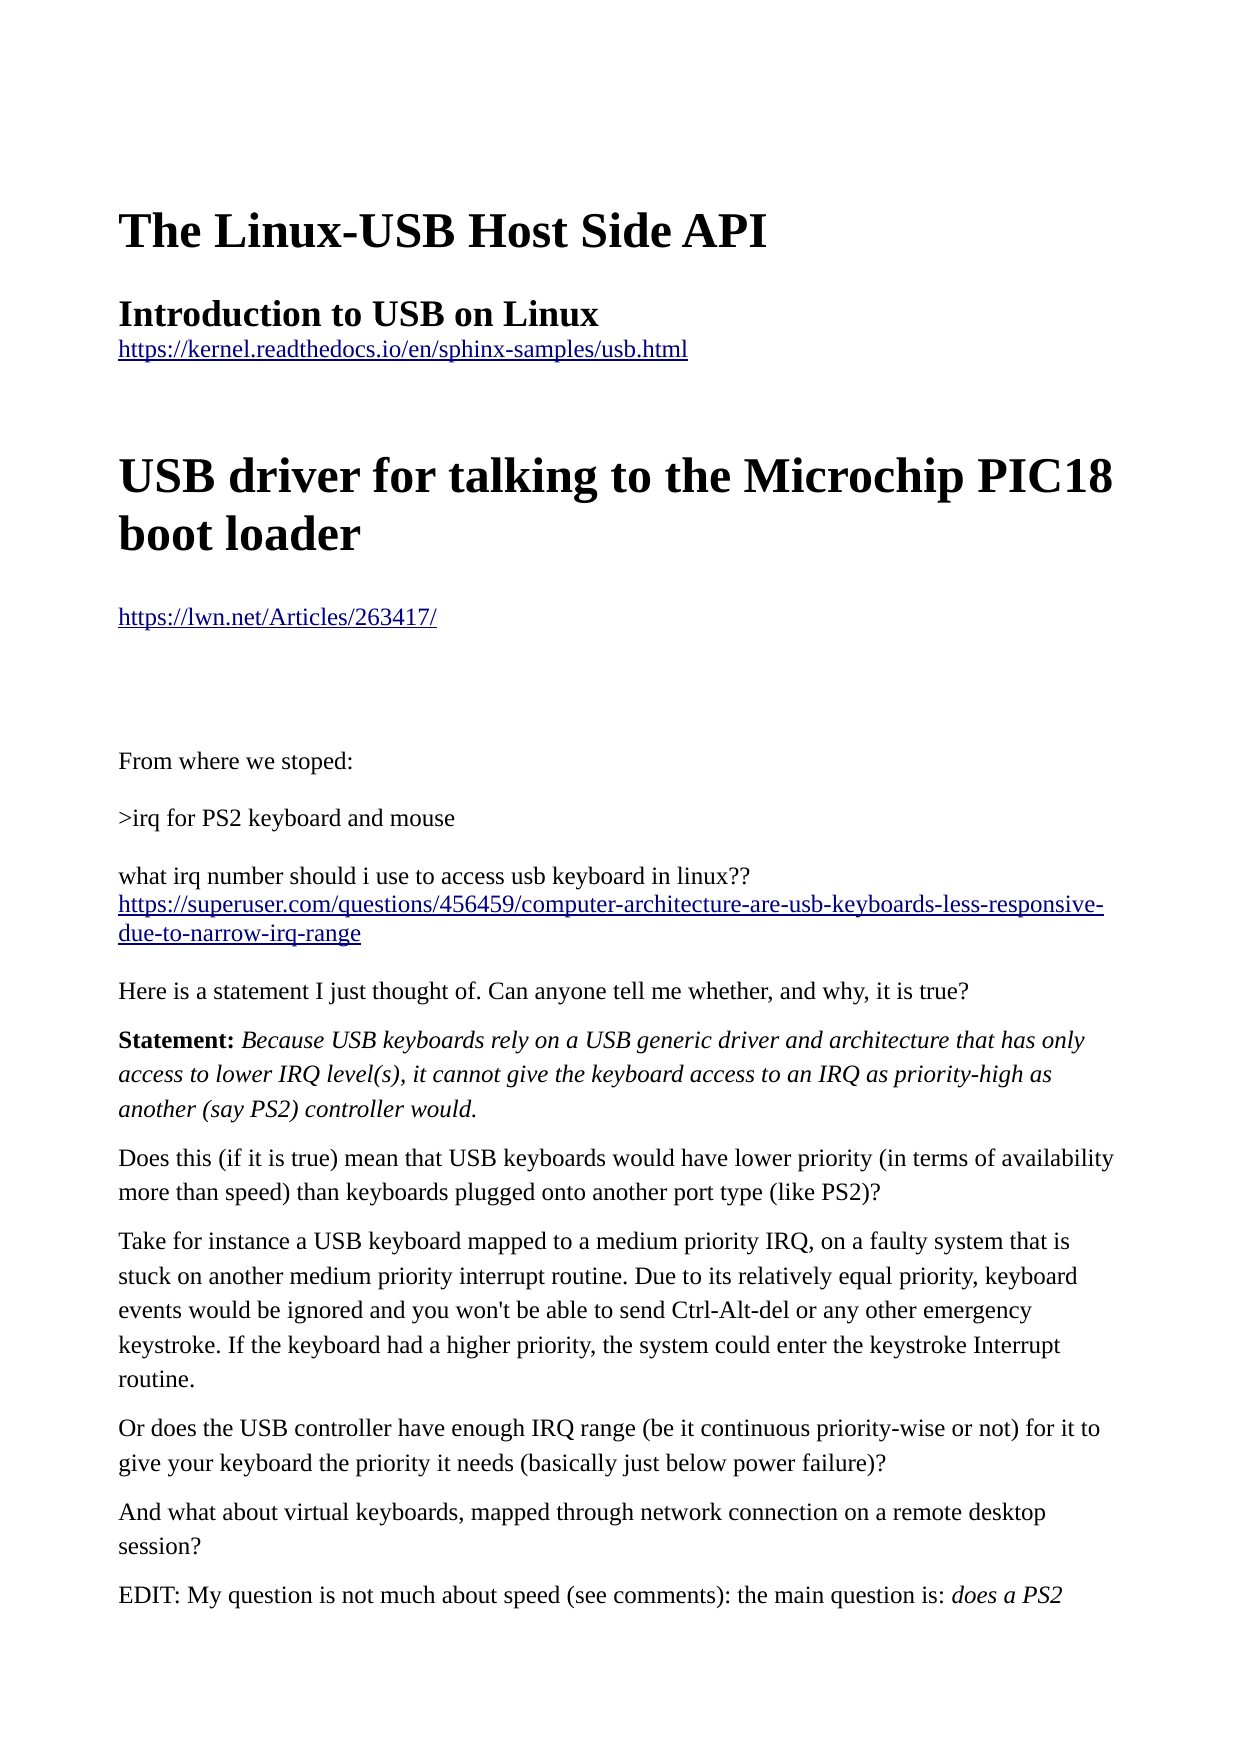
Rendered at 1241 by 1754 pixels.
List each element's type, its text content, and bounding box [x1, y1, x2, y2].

text what irq number should i use to access usb keyboard in linux?? [118, 861, 1122, 889]
subtitle The Linux-USB Host Side API [118, 201, 1122, 258]
text From where we stoped: [118, 746, 1122, 774]
text Take for instance a USB keyboard mapped to a medium priority IRQ, on a faulty system that is stuck on another medium priority interrupt routine. Due to its relatively equal priority, keyboard events would be ignored and you won't be able to send Ctrl-Alt-del or any other emergency keystroke. If the keyboard had a higher priority, the system could enter the keystroke Interrupt routine. [118, 1226, 1122, 1393]
text >irq for PS2 keyboard and mouse [118, 803, 1122, 832]
text EDIT: My question is not much about speed (see comments): the main question is: does a PS2 [118, 1581, 1122, 1609]
text https://superuser.com/questions/456459/computer-architecture-are-usb-keyboards-less-responsive-due-to-narrow-irq-range [118, 889, 1122, 947]
subtitle Introduction to USB on Linux [118, 291, 1122, 334]
text Here is a statement I just thought of. Can anyone tell me whether, and why, it is true? [118, 976, 1122, 1004]
text https://lwn.net/Articles/263417/ [118, 602, 1122, 631]
text Statement: Because USB keyboards rely on a USB generic driver and architecture that has only access to lower IRQ level(s), it cannot give the keyboard access to an IRQ as priority-high as another (say PS2) controller would. [118, 1025, 1122, 1123]
subtitle USB driver for talking to the Microchip PIC18 boot loader [118, 446, 1122, 561]
text Or does the USB controller have enough IRQ range (be it continuous priority-wise or not) for it to give your keyboard the priority it needs (basically just below power failure)? [118, 1413, 1122, 1477]
text https://kernel.readthedocs.io/en/sphinx-samples/usb.html [118, 334, 1122, 363]
text And what about virtual keyboards, mapped through network connection on a remote desktop session? [118, 1497, 1122, 1560]
text Does this (if it is true) mean that USB keyboards would have lower priority (in terms of availability more than speed) than keyboards plugged onto another port type (like PS2)? [118, 1143, 1122, 1206]
